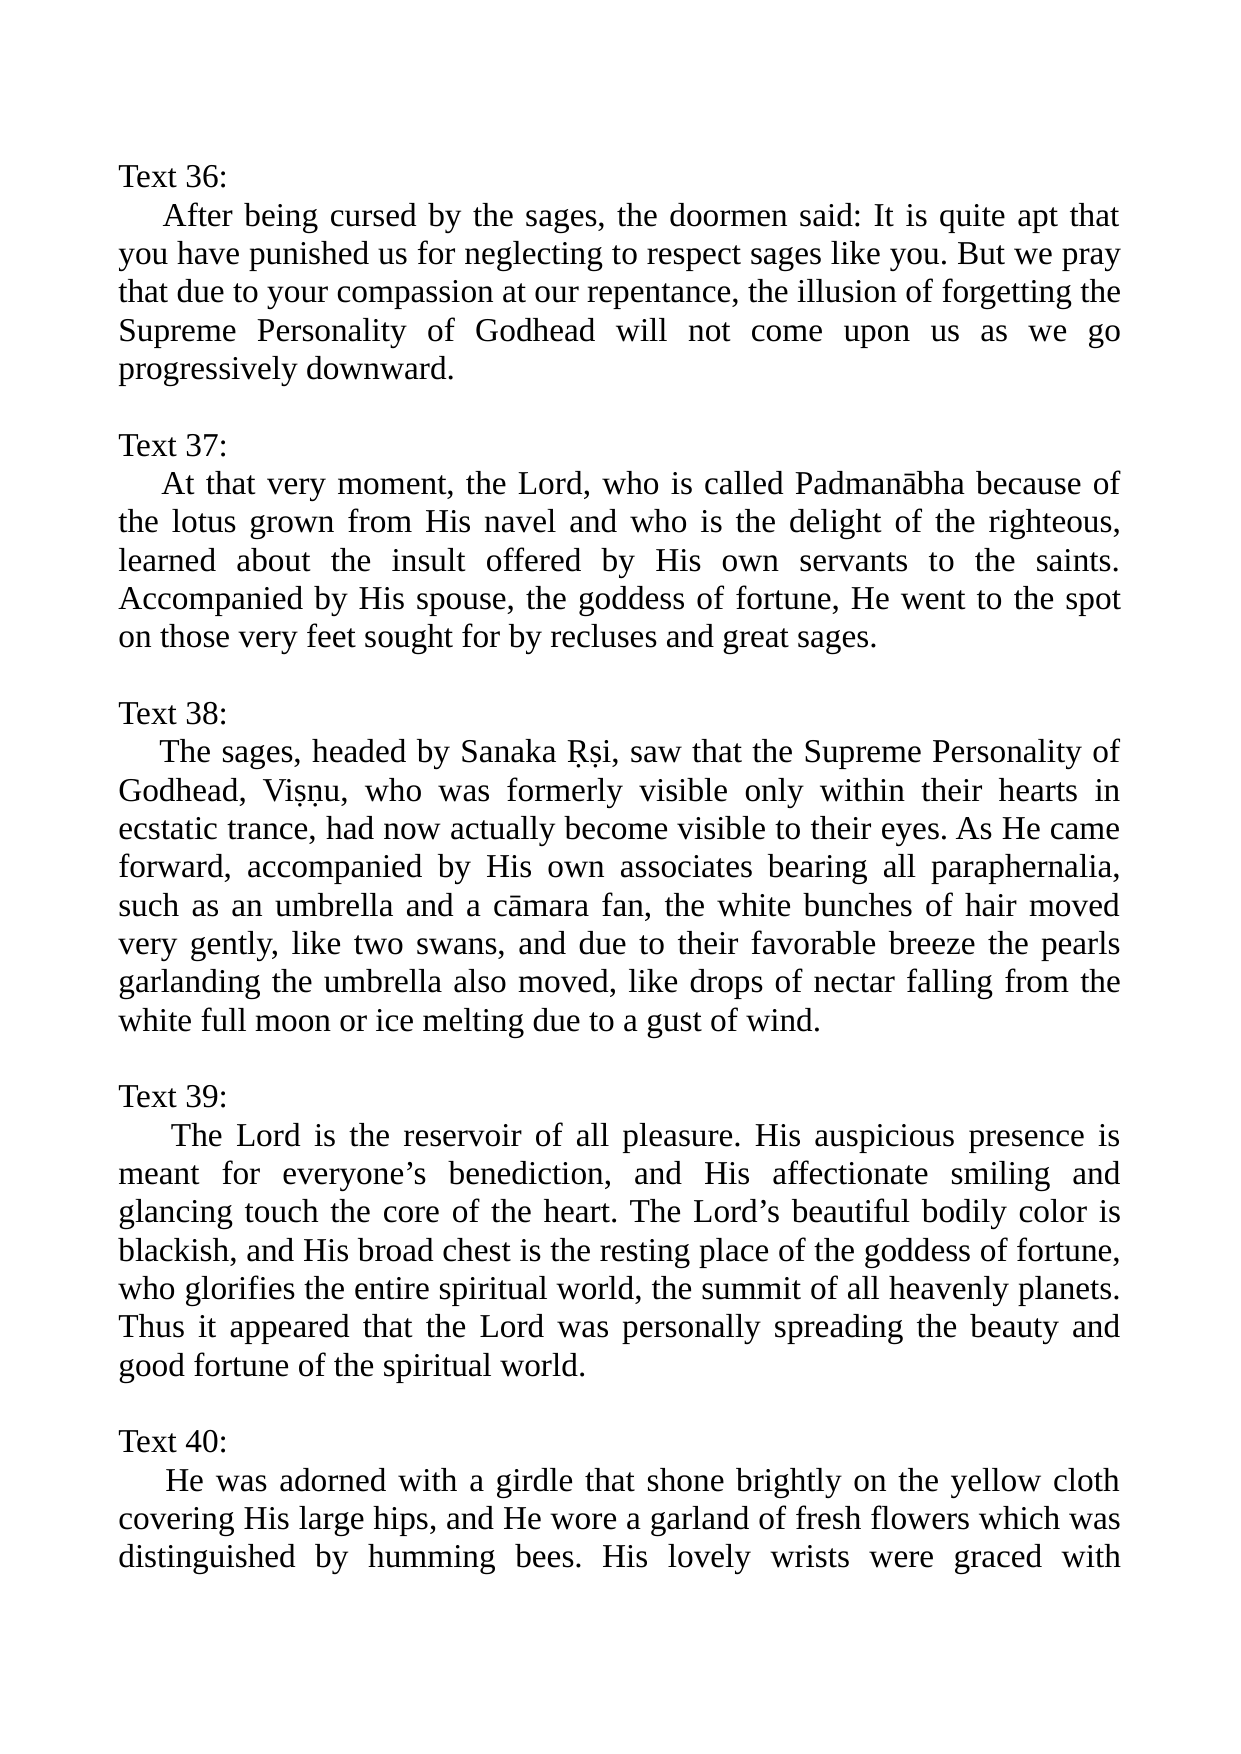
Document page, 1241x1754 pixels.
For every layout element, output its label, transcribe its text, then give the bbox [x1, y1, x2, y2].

text Text 38: [118, 693, 1122, 731]
text Text 37: [118, 425, 1122, 463]
text He was adorned with a girdle that shone brightly on the yellow cloth covering His large hips, and He wore a garland of fresh flowers which was distinguished by humming bees. His lovely wrists were graced with [118, 1460, 1122, 1575]
text At that very moment, the Lord, who is called Padmanābha because of the lotus grown from His navel and who is the delight of the righteous, learned about the insult offered by His own servants to the saints. Accompanied by His spouse, the goddess of fortune, He went to the spot on those very feet sought for by recluses and great sages. [118, 463, 1122, 655]
text Text 39: [118, 1076, 1122, 1115]
text Text 40: [118, 1421, 1122, 1460]
text Text 36: [118, 156, 1122, 195]
text The Lord is the reservoir of all pleasure. His auspicious presence is meant for everyone’s benediction, and His affectionate smiling and glancing touch the core of the heart. The Lord’s beautiful bodily color is blackish, and His broad chest is the resting place of the goddess of fortune, who glorifies the entire spiritual world, the summit of all heavenly planets. Thus it appeared that the Lord was personally spreading the beauty and good fortune of the spiritual world. [118, 1115, 1122, 1383]
text After being cursed by the sages, the doormen said: It is quite apt that you have punished us for neglecting to respect sages like you. But we pray that due to your compassion at our repentance, the illusion of forgetting the Supreme Personality of Godhead will not come upon us as we go progressively downward. [118, 195, 1122, 386]
text The sages, headed by Sanaka Ṛṣi, saw that the Supreme Personality of Godhead, Viṣṇu, who was formerly visible only within their hearts in ecstatic trance, had now actually become visible to their eyes. As He came forward, accompanied by His own associates bearing all paraphernalia, such as an umbrella and a cāmara fan, the white bunches of hair moved very gently, like two swans, and due to their favorable breeze the pearls garlanding the umbrella also moved, like drops of nectar falling from the white full moon or ice melting due to a gust of wind. [118, 731, 1122, 1038]
